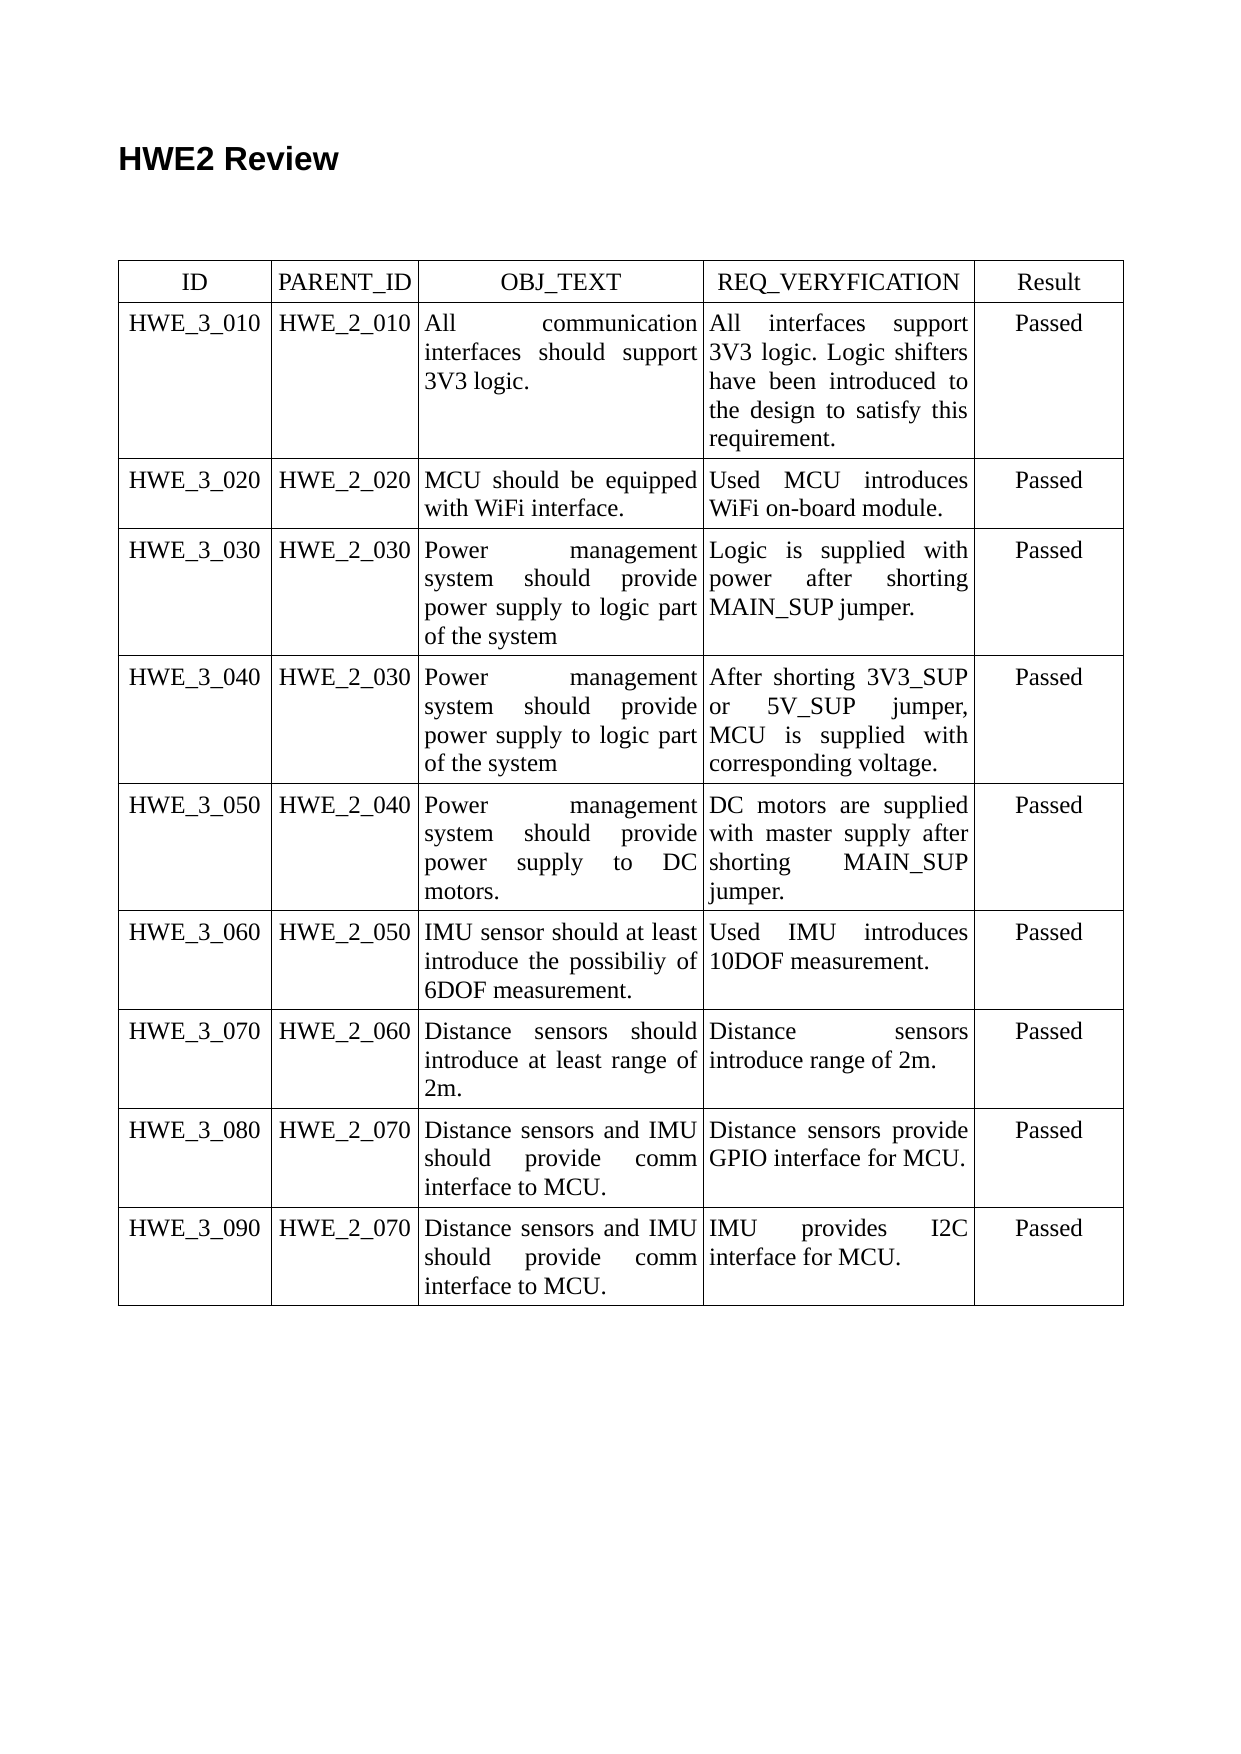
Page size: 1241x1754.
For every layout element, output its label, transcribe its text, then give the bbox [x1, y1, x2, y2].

table_cell All communication interfaces should support 3V3 logic. [419, 303, 703, 458]
table_cell Passed [975, 1010, 1123, 1108]
table_cell Logic is supplied with power after shorting MAIN_SUP jumper. [704, 529, 974, 655]
table_header PARENT_ID [272, 261, 418, 302]
table_cell Used IMU introduces 10DOF measurement. [704, 911, 974, 1009]
table_cell Power management system should provide power supply to logic part of the system [419, 656, 703, 783]
table_cell HWE_3_060 [119, 911, 271, 1009]
table_cell Passed [975, 529, 1123, 655]
table_header OBJ_TEXT [419, 261, 703, 302]
table_cell Used MCU introduces WiFi on-board module. [704, 459, 974, 528]
table_cell Passed [975, 911, 1123, 1009]
table_cell HWE_2_030 [272, 656, 418, 783]
table_cell Distance sensors should introduce at least range of 2m. [419, 1010, 703, 1108]
subtitle HWE2 Review [118, 139, 1122, 177]
table_header ID [119, 261, 271, 302]
table_cell After shorting 3V3_SUP or 5V_SUP jumper, MCU is supplied with corresponding voltage. [704, 656, 974, 783]
table_cell IMU sensor should at least introduce the possibiliy of 6DOF measurement. [419, 911, 703, 1009]
table_cell Passed [975, 784, 1123, 910]
table_cell HWE_3_050 [119, 784, 271, 910]
table_cell Distance sensors introduce range of 2m. [704, 1010, 974, 1108]
table_cell Passed [975, 459, 1123, 528]
table_cell HWE_2_060 [272, 1010, 418, 1108]
table_header Result [975, 261, 1123, 302]
table_cell MCU should be equipped with WiFi interface. [419, 459, 703, 528]
table_cell HWE_2_010 [272, 303, 418, 458]
table_cell Power management system should provide power supply to logic part of the system [419, 529, 703, 655]
table_cell HWE_2_030 [272, 529, 418, 655]
table_cell HWE_3_040 [119, 656, 271, 783]
table_cell Distance sensors and IMU should provide comm interface to MCU. [419, 1109, 703, 1207]
table_cell Power management system should provide power supply to DC motors. [419, 784, 703, 910]
table_cell Distance sensors and IMU should provide comm interface to MCU. [419, 1208, 703, 1305]
table_cell All interfaces support 3V3 logic. Logic shifters have been introduced to the design to satisfy this requirement. [704, 303, 974, 458]
table_cell HWE_3_020 [119, 459, 271, 528]
table_cell DC motors are supplied with master supply after shorting MAIN_SUP jumper. [704, 784, 974, 910]
table_cell Passed [975, 1208, 1123, 1305]
table_cell HWE_3_080 [119, 1109, 271, 1207]
table_cell HWE_3_070 [119, 1010, 271, 1108]
table_cell HWE_3_030 [119, 529, 271, 655]
table_cell HWE_2_040 [272, 784, 418, 910]
table_cell IMU provides I2C interface for MCU. [704, 1208, 974, 1305]
table_cell HWE_2_070 [272, 1208, 418, 1305]
table_cell HWE_3_010 [119, 303, 271, 458]
table_cell HWE_2_050 [272, 911, 418, 1009]
table_cell Passed [975, 656, 1123, 783]
table_cell Passed [975, 1109, 1123, 1207]
table_cell Distance sensors provide GPIO interface for MCU. [704, 1109, 974, 1207]
table_cell HWE_2_020 [272, 459, 418, 528]
table_cell HWE_2_070 [272, 1109, 418, 1207]
table_cell HWE_3_090 [119, 1208, 271, 1305]
table_header REQ_VERYFICATION [704, 261, 974, 302]
table_cell Passed [975, 303, 1123, 458]
